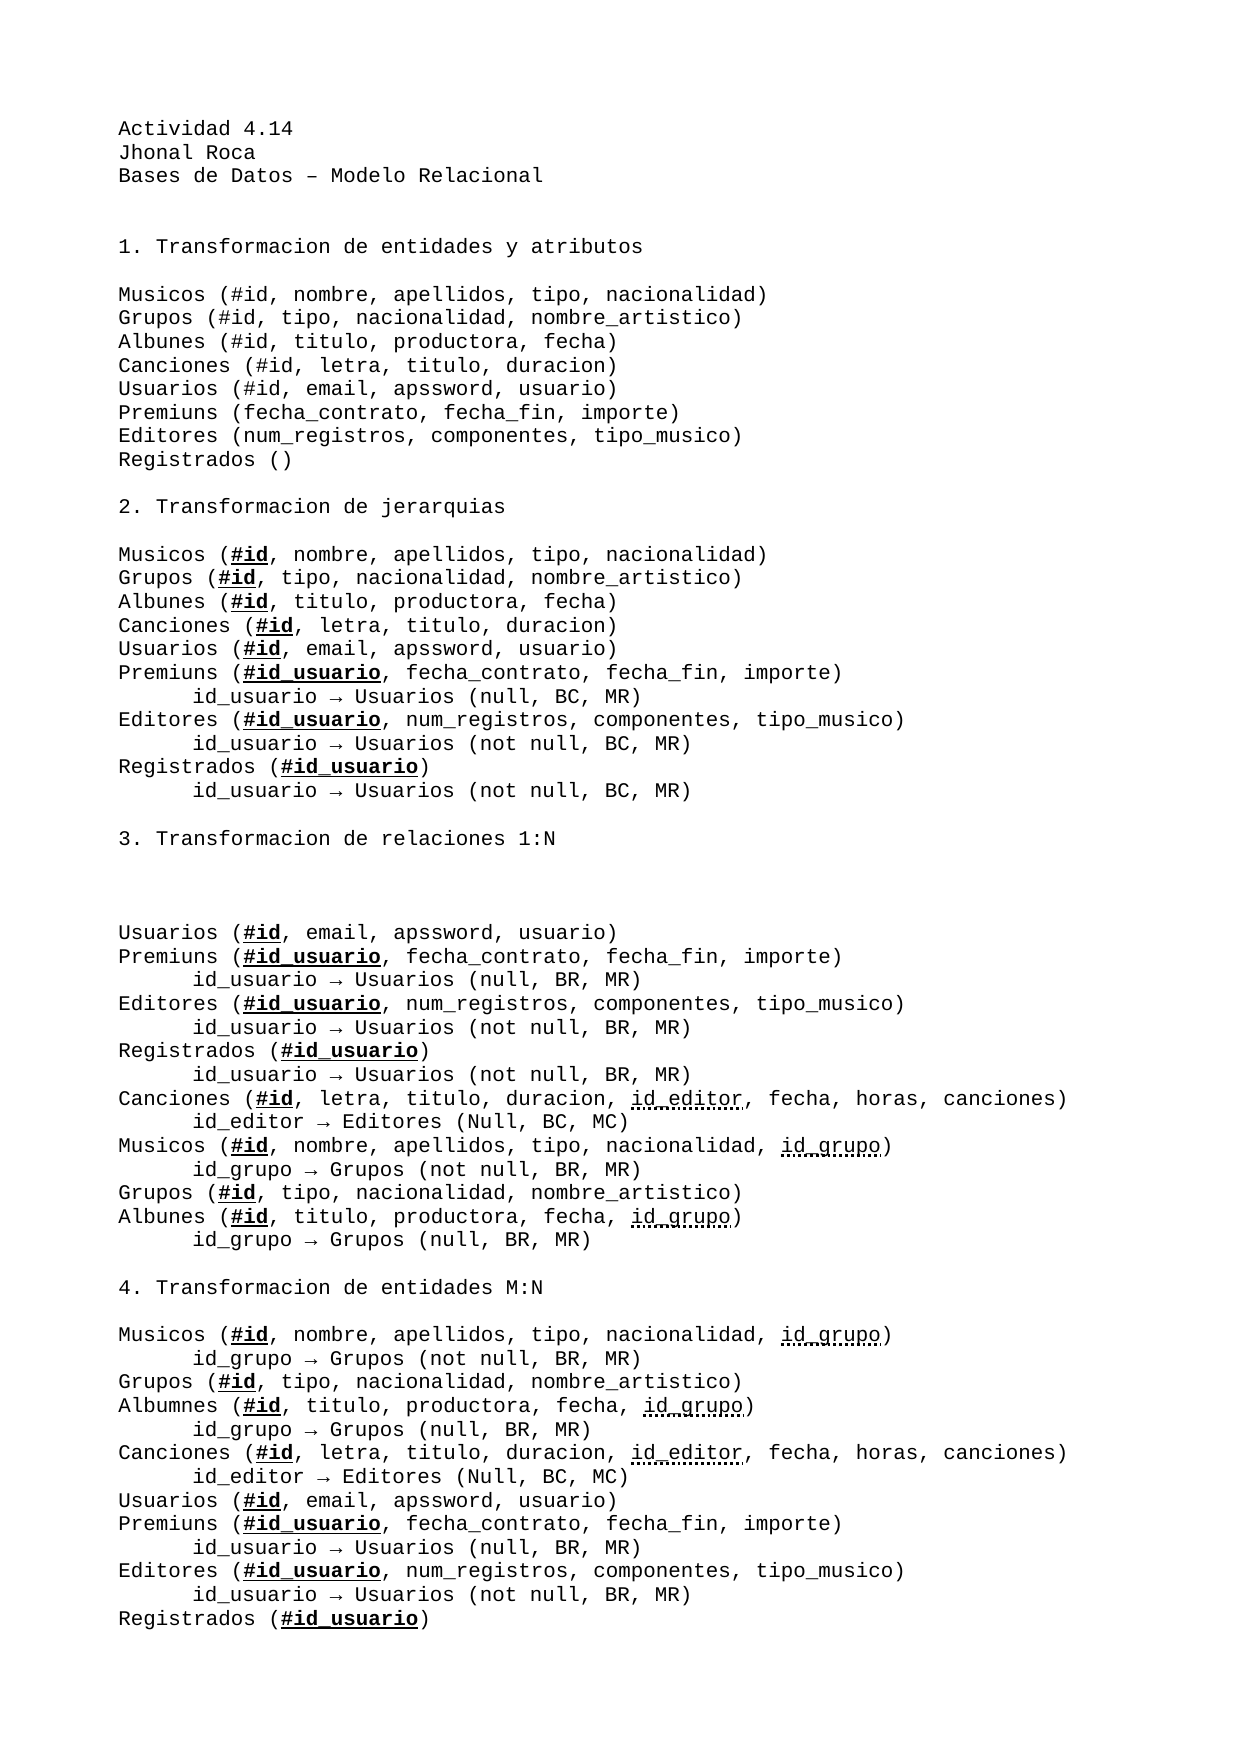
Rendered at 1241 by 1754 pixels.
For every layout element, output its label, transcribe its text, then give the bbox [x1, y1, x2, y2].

text Editores (#id_usuario, num_registros, componentes, tipo_musico) [118, 709, 1122, 733]
text id_grupo → Grupos (null, BR, MR) [118, 1419, 1122, 1442]
text Musicos (#id, nombre, apellidos, tipo, nacionalidad, id_grupo) [118, 1324, 1122, 1348]
text 2. Transformacion de jerarquias [118, 496, 1122, 520]
text 3. Transformacion de relaciones 1:N [118, 827, 1122, 851]
text 1. Transformacion de entidades y atributos [118, 236, 1122, 260]
text Grupos (#id, tipo, nacionalidad, nombre_artistico) [118, 567, 1122, 591]
text Premiuns (#id_usuario, fecha_contrato, fecha_fin, importe) [118, 946, 1122, 969]
text Usuarios (#id, email, apssword, usuario) [118, 922, 1122, 946]
text id_usuario → Usuarios (null, BR, MR) [118, 1537, 1122, 1561]
text Editores (#id_usuario, num_registros, componentes, tipo_musico) [118, 1561, 1122, 1584]
text Premiuns (#id_usuario, fecha_contrato, fecha_fin, importe) [118, 1513, 1122, 1537]
text Usuarios (#id, email, apssword, usuario) [118, 638, 1122, 662]
text id_usuario → Usuarios (not null, BC, MR) [118, 733, 1122, 757]
text Registrados (#id_usuario) [118, 1040, 1122, 1064]
text Grupos (#id, tipo, nacionalidad, nombre_artistico) [118, 1182, 1122, 1206]
text Grupos (#id, tipo, nacionalidad, nombre_artistico) [118, 307, 1122, 331]
text Canciones (#id, letra, titulo, duracion) [118, 354, 1122, 378]
text Albunes (#id, titulo, productora, fecha) [118, 331, 1122, 354]
text id_usuario → Usuarios (not null, BC, MR) [118, 780, 1122, 804]
text Musicos (#id, nombre, apellidos, tipo, nacionalidad, id_grupo) [118, 1135, 1122, 1158]
text Usuarios (#id, email, apssword, usuario) [118, 1489, 1122, 1513]
text Editores (num_registros, componentes, tipo_musico) [118, 426, 1122, 449]
text Usuarios (#id, email, apssword, usuario) [118, 378, 1122, 402]
text Registrados (#id_usuario) [118, 1608, 1122, 1631]
text Canciones (#id, letra, titulo, duracion) [118, 615, 1122, 638]
text Grupos (#id, tipo, nacionalidad, nombre_artistico) [118, 1371, 1122, 1395]
text id_usuario → Usuarios (null, BC, MR) [118, 686, 1122, 709]
text id_usuario → Usuarios (null, BR, MR) [118, 969, 1122, 993]
text Musicos (#id, nombre, apellidos, tipo, nacionalidad) [118, 284, 1122, 307]
text Canciones (#id, letra, titulo, duracion, id_editor, fecha, horas, canciones) [118, 1088, 1122, 1111]
text id_editor → Editores (Null, BC, MC) [118, 1466, 1122, 1489]
text id_grupo → Grupos (null, BR, MR) [118, 1229, 1122, 1253]
text 4. Transformacion de entidades M:N [118, 1277, 1122, 1300]
text Musicos (#id, nombre, apellidos, tipo, nacionalidad) [118, 544, 1122, 567]
text Albunes (#id, titulo, productora, fecha) [118, 591, 1122, 615]
text Premiuns (fecha_contrato, fecha_fin, importe) [118, 402, 1122, 426]
text id_editor → Editores (Null, BC, MC) [118, 1111, 1122, 1135]
text id_usuario → Usuarios (not null, BR, MR) [118, 1584, 1122, 1608]
text id_usuario → Usuarios (not null, BR, MR) [118, 1064, 1122, 1088]
text id_grupo → Grupos (not null, BR, MR) [118, 1158, 1122, 1182]
text Editores (#id_usuario, num_registros, componentes, tipo_musico) [118, 993, 1122, 1017]
text Canciones (#id, letra, titulo, duracion, id_editor, fecha, horas, canciones) [118, 1442, 1122, 1466]
text Albumnes (#id, titulo, productora, fecha, id_grupo) [118, 1395, 1122, 1419]
text Registrados (#id_usuario) [118, 757, 1122, 780]
text Actividad 4.14 [118, 118, 1122, 142]
text Jhonal Roca [118, 142, 1122, 165]
text id_usuario → Usuarios (not null, BR, MR) [118, 1017, 1122, 1040]
text Premiuns (#id_usuario, fecha_contrato, fecha_fin, importe) [118, 662, 1122, 686]
text id_grupo → Grupos (not null, BR, MR) [118, 1348, 1122, 1371]
text Bases de Datos – Modelo Relacional [118, 165, 1122, 189]
text Albunes (#id, titulo, productora, fecha, id_grupo) [118, 1206, 1122, 1229]
text Registrados () [118, 449, 1122, 473]
